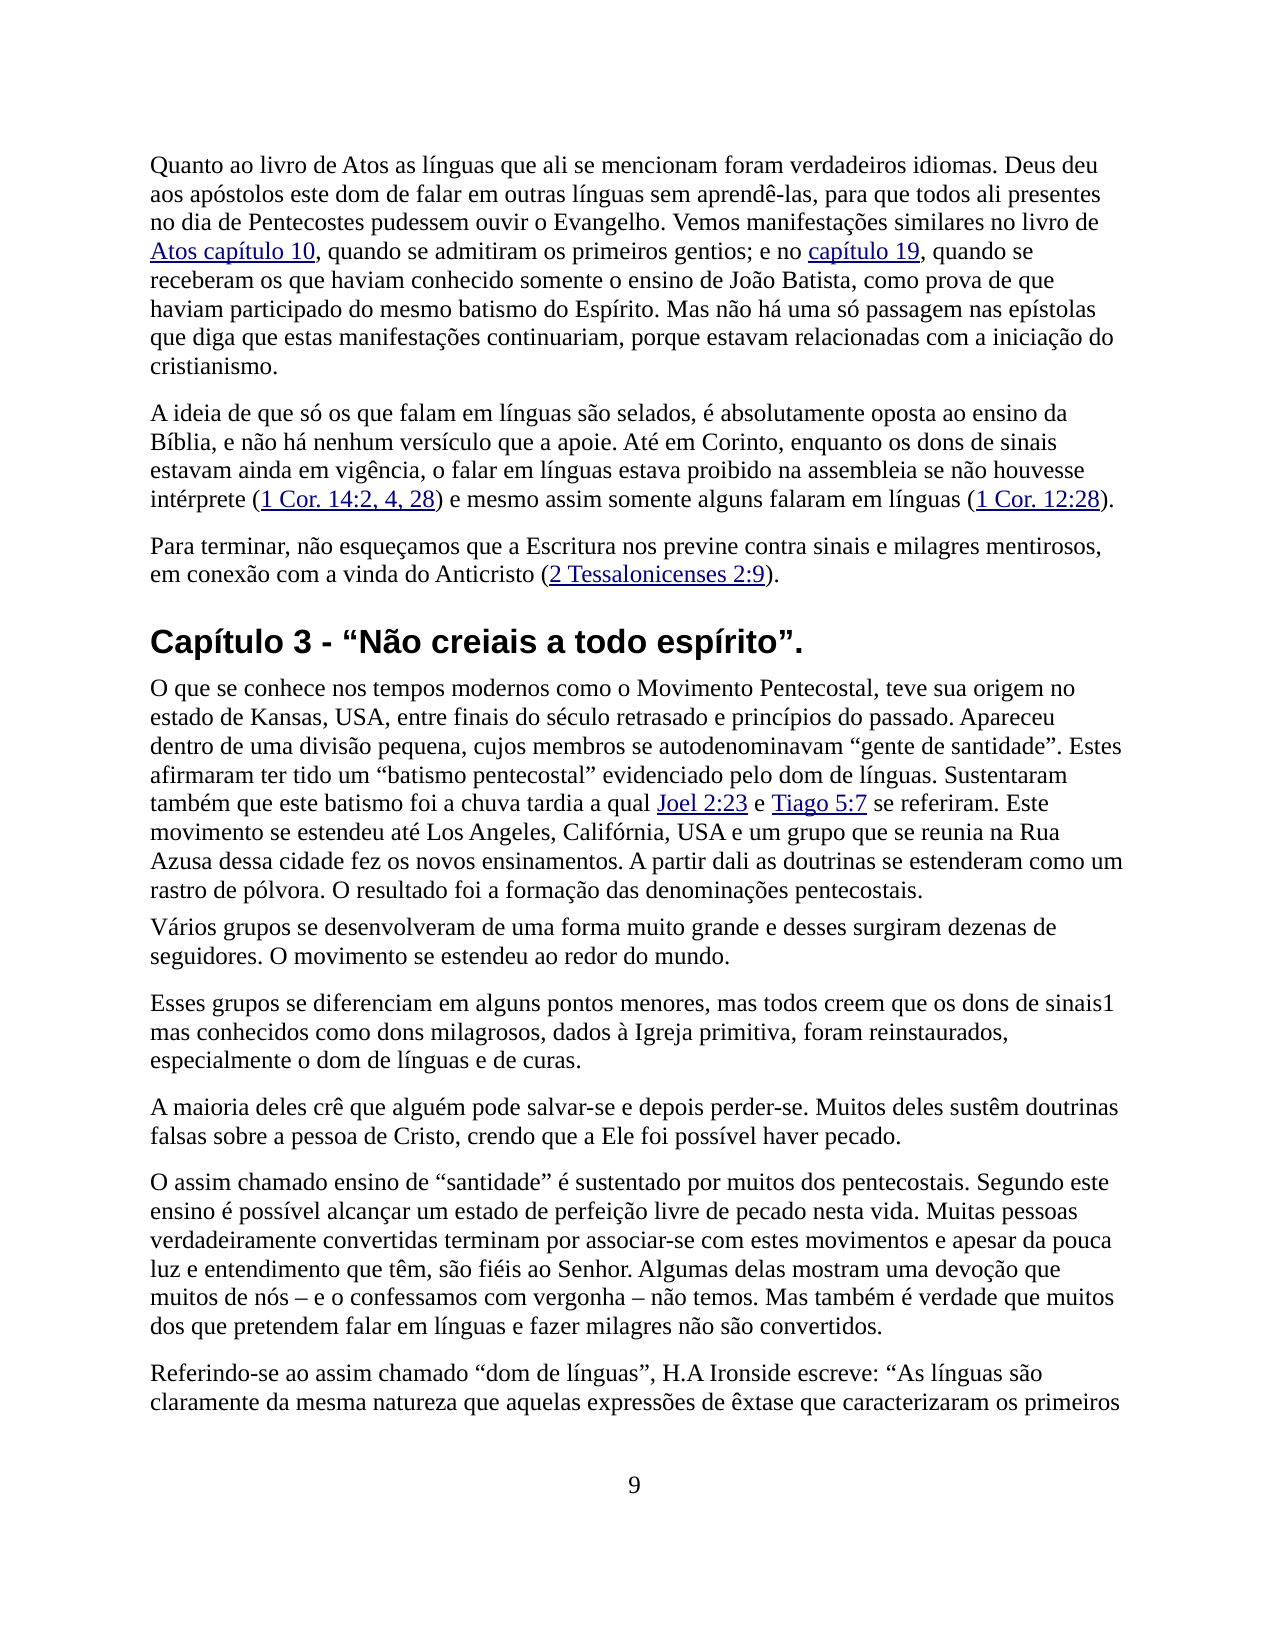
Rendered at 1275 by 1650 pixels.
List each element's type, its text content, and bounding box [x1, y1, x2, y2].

text O assim chamado ensino de “santidade” é sustentado por muitos dos pentecostais. Segundo este ensino é possível alcançar um estado de perfeição livre de pecado nesta vida. Muitas pessoas verdadeiramente convertidas terminam por associar-se com estes movimentos e apesar da pouca luz e entendimento que têm, são fiéis ao Senhor. Algumas delas mostram uma devoção que muitos de nós – e o confessamos com vergonha – não temos. Mas também é verdade que muitos dos que pretendem falar em línguas e fazer milagres não são convertidos. [150, 1167, 1125, 1340]
text Referindo-se ao assim chamado “dom de línguas”, H.A Ironside escreve: “As línguas são claramente da mesma natureza que aquelas expressões de êxtase que caracterizaram os primeiros [150, 1358, 1125, 1415]
text Quanto ao livro de Atos as línguas que ali se mencionam foram verdadeiros idiomas. Deus deu aos apóstolos este dom de falar em outras línguas sem aprendê-las, para que todos ali presentes no dia de Pentecostes pudessem ouvir o Evangelho. Vemos manifestações similares no livro de Atos capítulo 10, quando se admitiram os primeiros gentios; e no capítulo 19, quando se receberam os que haviam conhecido somente o ensino de João Batista, como prova de que haviam participado do mesmo batismo do Espírito. Mas não há uma só passagem nas epístolas que diga que estas manifestações continuariam, porque estavam relacionadas com a iniciação do cristianismo. [150, 150, 1125, 380]
text O que se conhece nos tempos modernos como o Movimento Pentecostal, teve sua origem no estado de Kansas, USA, entre finais do século retrasado e princípios do passado. Apareceu dentro de uma divisão pequena, cujos membros se autodenominavam “gente de santidade”. Estes afirmaram ter tido um “batismo pentecostal” evidenciado pelo dom de línguas. Sustentaram também que este batismo foi a chuva tardia a qual Joel 2:23 e Tiago 5:7 se referiram. Este movimento se estendeu até Los Angeles, Califórnia, USA e um grupo que se reunia na Rua Azusa dessa cidade fez os novos ensinamentos. A partir dali as doutrinas se estenderam como um rastro de pólvora. O resultado foi a formação das denominações pentecostais. [150, 673, 1125, 903]
text Vários grupos se desenvolveram de uma forma muito grande e desses surgiram dezenas de seguidores. O movimento se estendeu ao redor do mundo. [150, 912, 1125, 970]
text A maioria deles crê que alguém pode salvar-se e depois perder-se. Muitos deles sustêm doutrinas falsas sobre a pessoa de Cristo, crendo que a Ele foi possível haver pecado. [150, 1092, 1125, 1149]
text Esses grupos se diferenciam em alguns pontos menores, mas todos creem que os dons de sinais1 mas conhecidos como dons milagrosos, dados à Igreja primitiva, foram reinstaurados, especialmente o dom de línguas e de curas. [150, 988, 1125, 1074]
text A ideia de que só os que falam em línguas são selados, é absolutamente oposta ao ensino da Bíblia, e não há nenhum versículo que a apoie. Até em Corinto, enquanto os dons de sinais estavam ainda em vigência, o falar em línguas estava proibido na assembleia se não houvesse intérprete (1 Cor. 14:2, 4, 28) e mesmo assim somente alguns falaram em línguas (1 Cor. 12:28). [150, 398, 1125, 513]
text Para terminar, não esqueçamos que a Escritura nos previne contra sinais e milagres mentirosos, em conexão com a vinda do Anticristo (2 Tessalonicenses 2:9). [150, 531, 1125, 588]
subtitle Capítulo 3 - “Não creiais a todo espírito”. [150, 622, 1125, 661]
